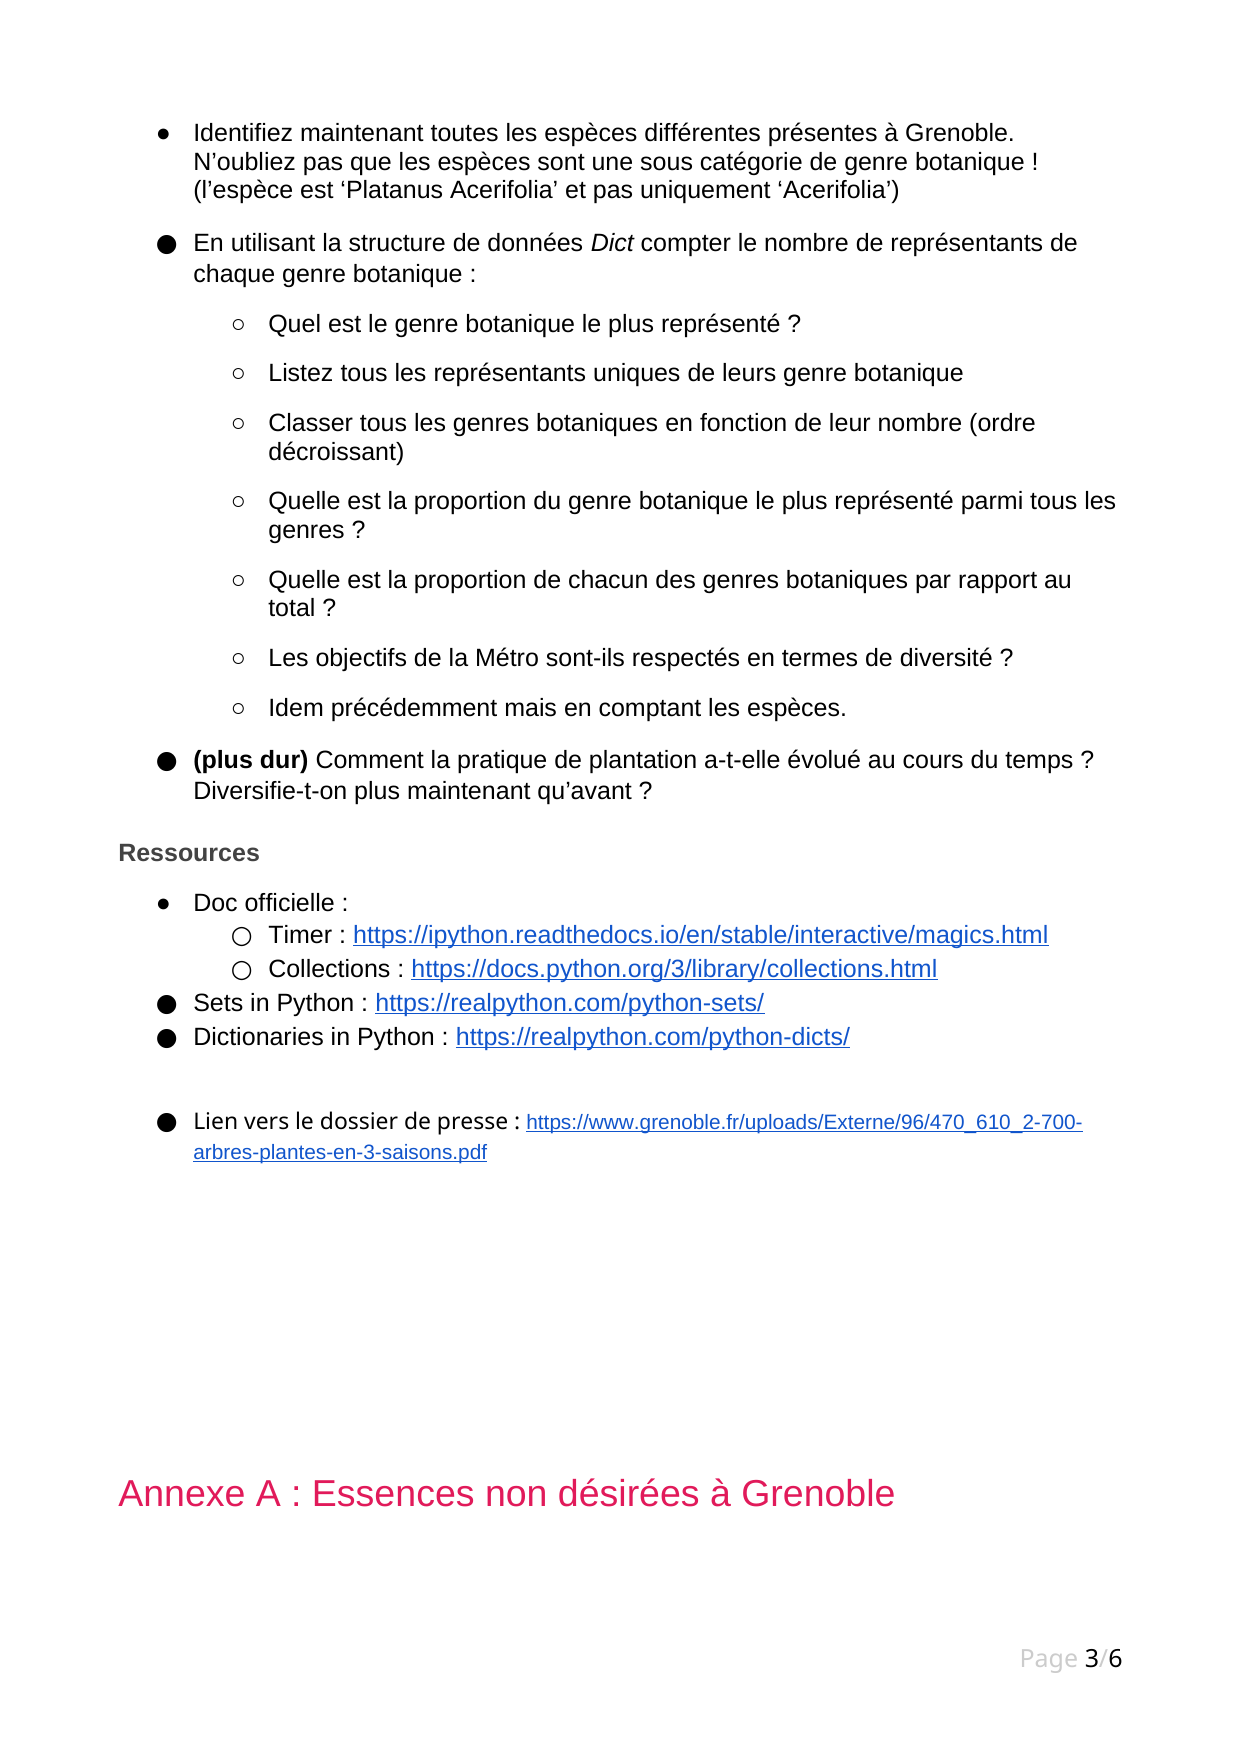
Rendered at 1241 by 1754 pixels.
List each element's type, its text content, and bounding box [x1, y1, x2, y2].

list Dictionaries in Python : https://realpython.com/python-dicts/ [156, 1019, 1122, 1053]
list Lien vers le dossier de presse : https://www.grenoble.fr/uploads/Externe/96/470_610_2-700-arbres-plantes-en-3-saisons.pdf [156, 1102, 1122, 1164]
list Timer : https://ipython.readthedocs.io/en/stable/interactive/magics.html [231, 917, 1122, 951]
list Quel est le genre botanique le plus représenté ? [231, 309, 1122, 337]
list Listez tous les représentants uniques de leurs genre botanique [231, 358, 1122, 387]
text Annexe A : Essences non désirées à Grenoble [118, 1472, 1122, 1515]
list Identifiez maintenant toutes les espèces différentes présentes à Grenoble. N’oubliez pas que les espèces sont une sous catégorie de genre botanique ! (l’espèce est ‘Platanus Acerifolia’ et pas uniquement ‘Acerifolia’) [156, 118, 1122, 204]
list Collections : https://docs.python.org/3/library/collections.html [231, 951, 1122, 985]
list Classer tous les genres botaniques en fonction de leur nombre (ordre décroissant) [231, 408, 1122, 465]
subtitle Ressources [118, 838, 1122, 867]
list (plus dur) Comment la pratique de plantation a-t-elle évolué au cours du temps ? Diversifie-t-on plus maintenant qu’avant ? [156, 742, 1122, 805]
list Doc officielle : [156, 888, 1122, 917]
list Quelle est la proportion du genre botanique le plus représenté parmi tous les genres ? [231, 486, 1122, 544]
list Sets in Python : https://realpython.com/python-sets/ [156, 985, 1122, 1019]
list Les objectifs de la Métro sont-ils respectés en termes de diversité ? [231, 643, 1122, 672]
list Idem précédemment mais en comptant les espèces. [231, 692, 1122, 721]
list Quelle est la proportion de chacun des genres botaniques par rapport au total ? [231, 564, 1122, 622]
list En utilisant la structure de données Dict compter le nombre de représentants de chaque genre botanique : [156, 225, 1122, 288]
